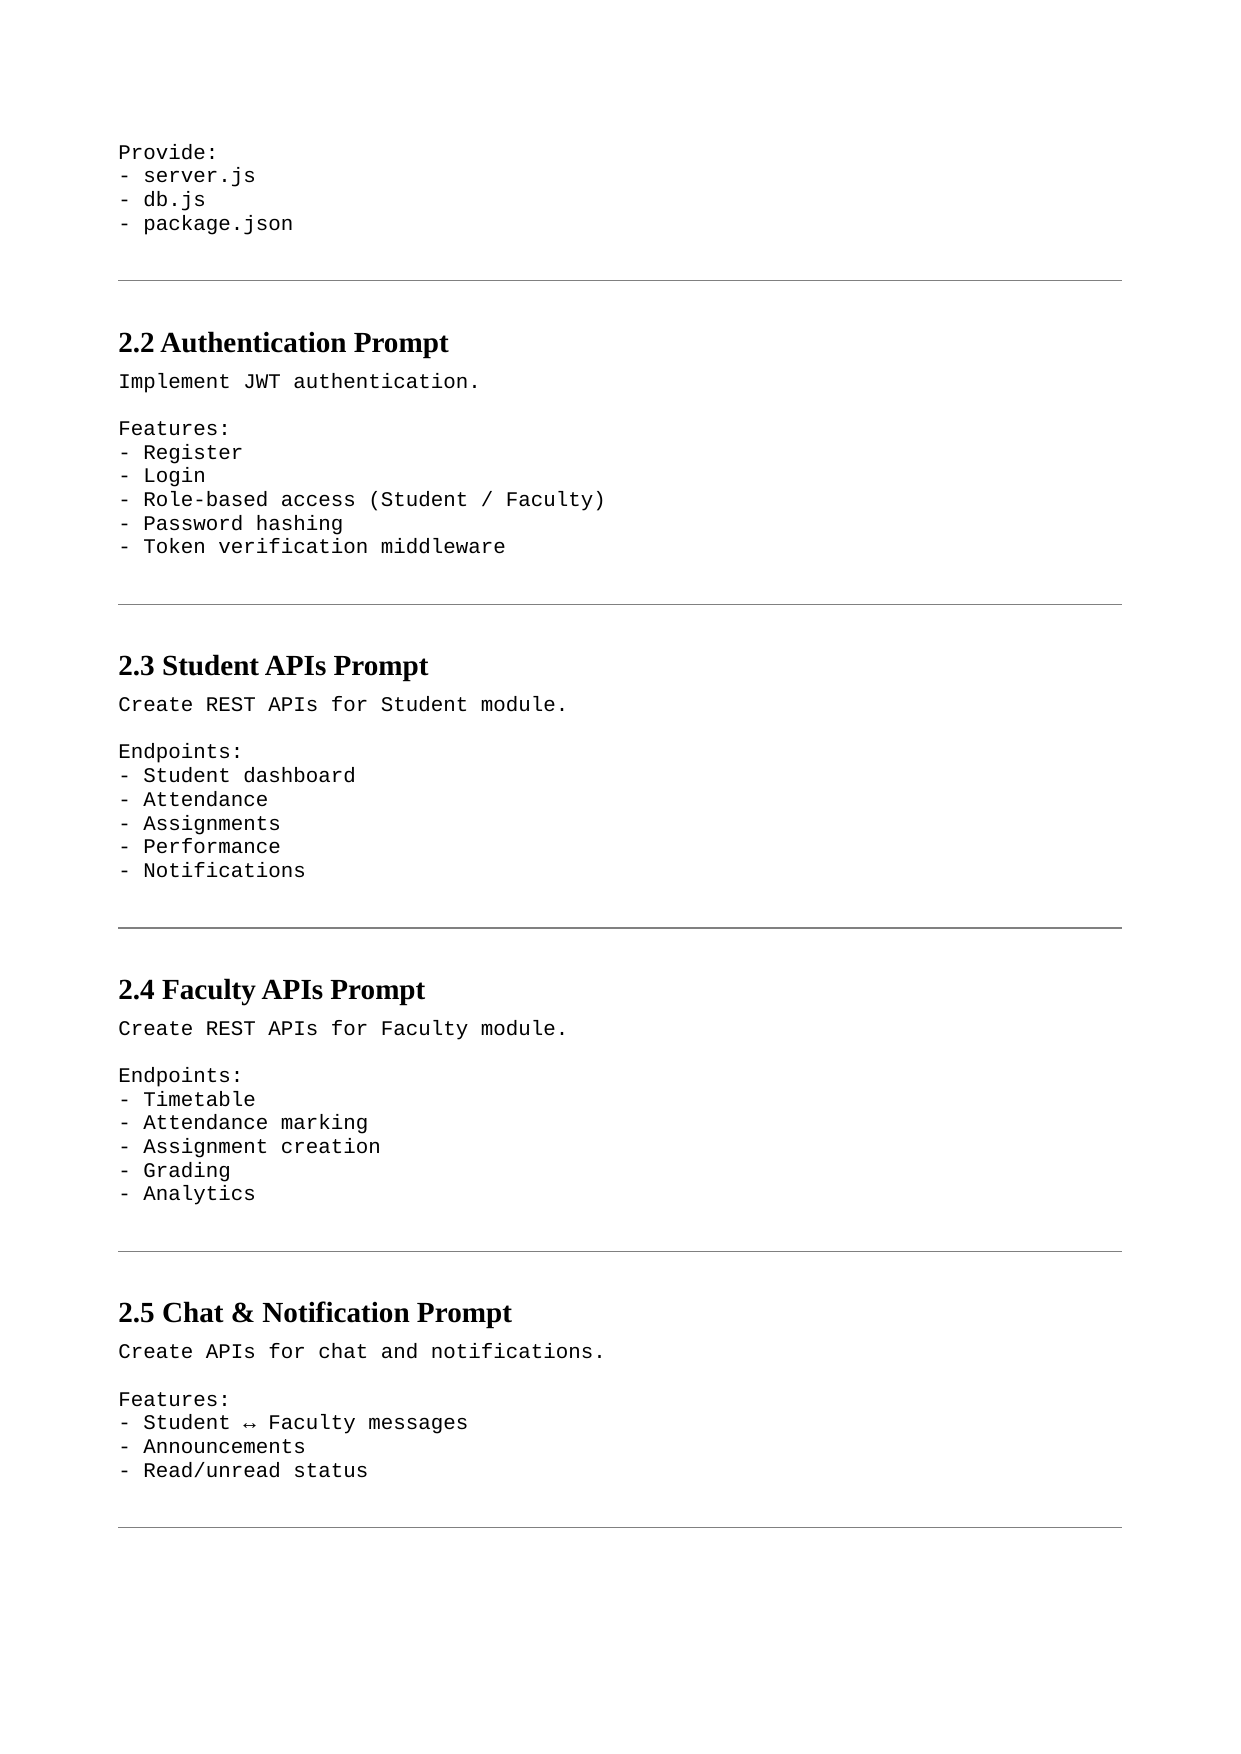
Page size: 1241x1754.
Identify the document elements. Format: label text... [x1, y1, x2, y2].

text - Register [118, 442, 1122, 465]
text - Token verification middleware [118, 536, 1122, 560]
text - package.json [118, 213, 1122, 236]
text - Attendance marking [118, 1112, 1122, 1136]
text - Attendance [118, 789, 1122, 812]
text Features: [118, 1389, 1122, 1412]
text - Announcements [118, 1436, 1122, 1459]
text Create REST APIs for Faculty module. [118, 1018, 1122, 1041]
text Features: [118, 418, 1122, 442]
text - Performance [118, 836, 1122, 860]
subtitle 2.3 Student APIs Prompt [118, 648, 1122, 682]
text - server.js [118, 165, 1122, 189]
text Endpoints: [118, 742, 1122, 765]
text Create APIs for chat and notifications. [118, 1341, 1122, 1365]
text - Assignments [118, 812, 1122, 836]
text - Read/unread status [118, 1459, 1122, 1483]
text - Notifications [118, 860, 1122, 883]
text - Student ↔ Faculty messages [118, 1412, 1122, 1436]
text - Student dashboard [118, 765, 1122, 789]
subtitle 2.2 Authentication Prompt [118, 325, 1122, 358]
subtitle 2.5 Chat & Notification Prompt [118, 1295, 1122, 1329]
text Create REST APIs for Student module. [118, 694, 1122, 718]
text Endpoints: [118, 1065, 1122, 1089]
subtitle 2.4 Faculty APIs Prompt [118, 972, 1122, 1005]
text - Timetable [118, 1089, 1122, 1112]
text - Role-based access (Student / Faculty) [118, 489, 1122, 513]
text Provide: [118, 142, 1122, 165]
text - db.js [118, 189, 1122, 213]
text Implement JWT authentication. [118, 371, 1122, 394]
text - Analytics [118, 1183, 1122, 1207]
text - Grading [118, 1160, 1122, 1183]
text - Login [118, 465, 1122, 489]
text - Assignment creation [118, 1136, 1122, 1160]
text - Password hashing [118, 513, 1122, 536]
